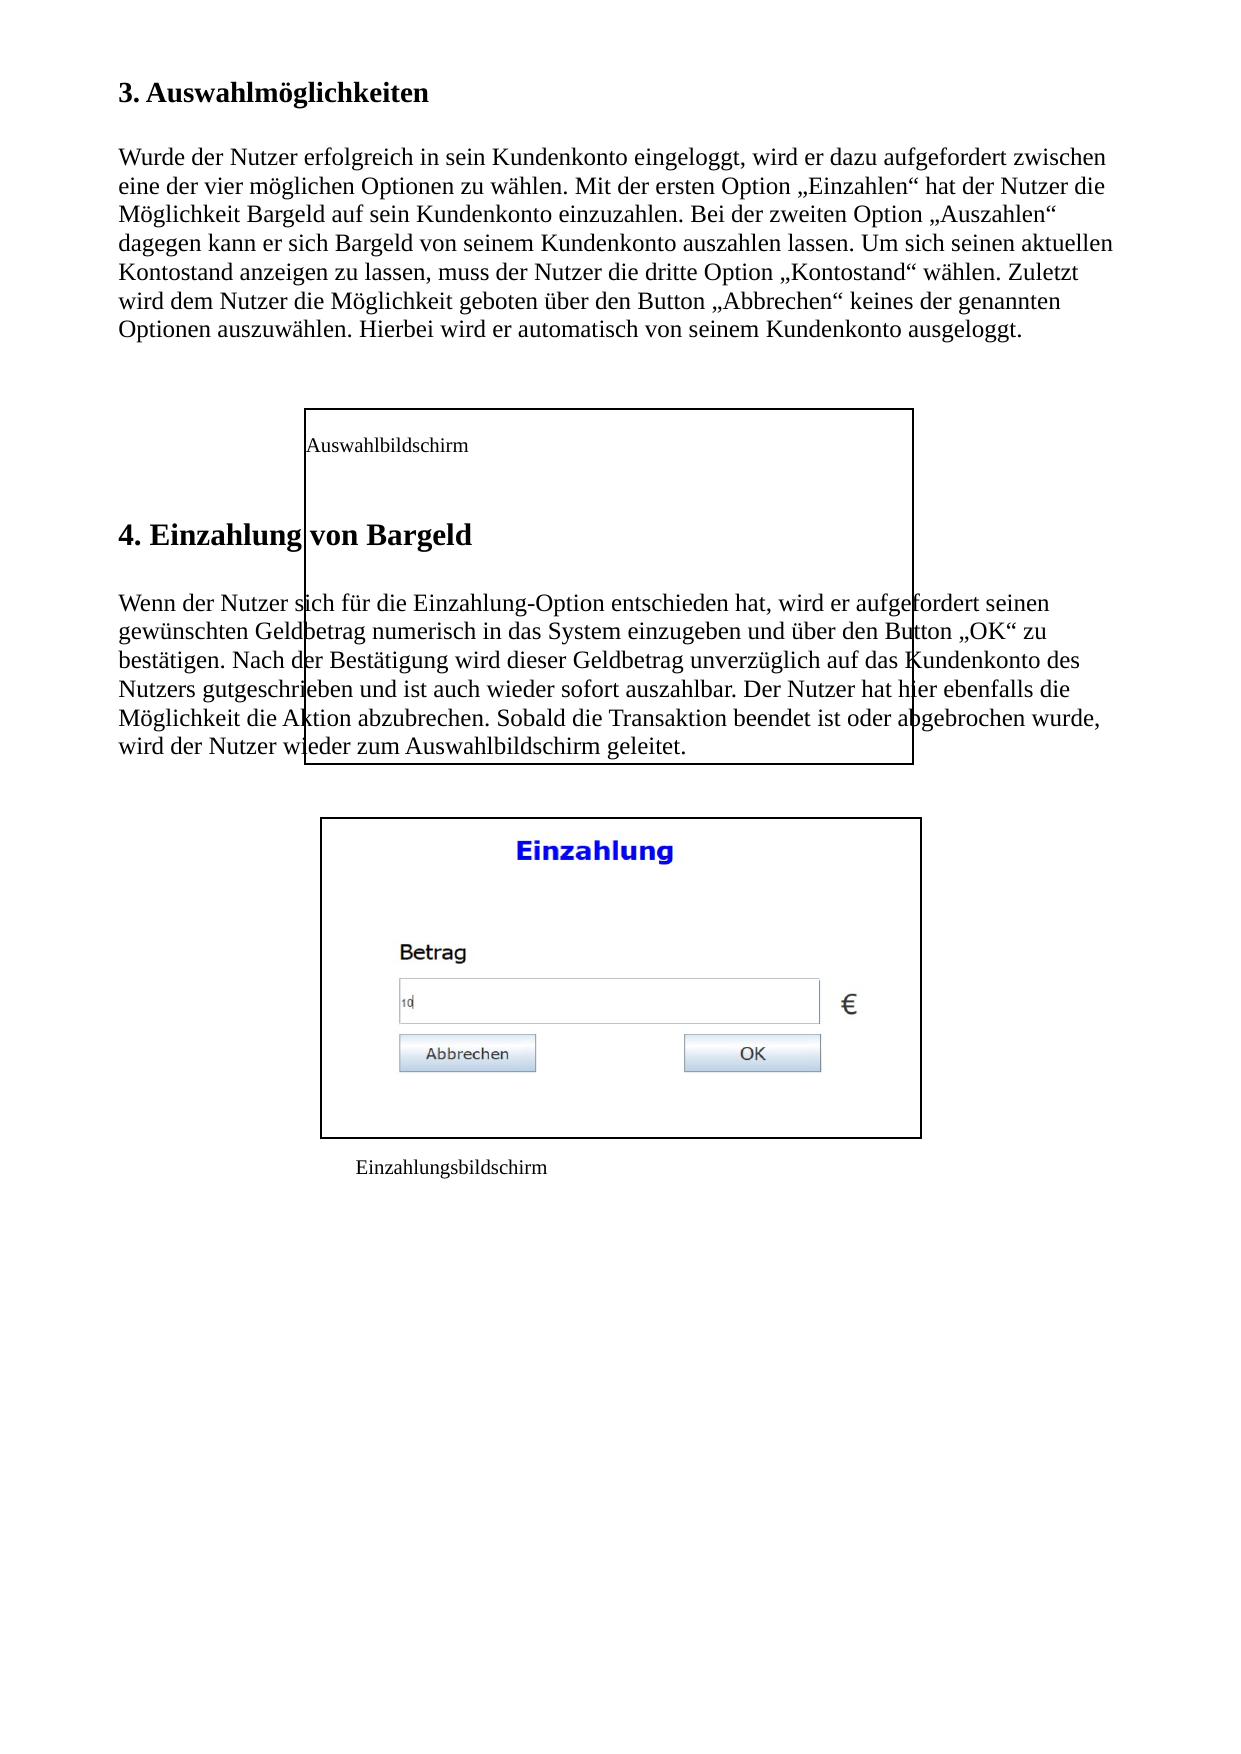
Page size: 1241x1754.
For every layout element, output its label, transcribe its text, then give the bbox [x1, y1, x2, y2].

text Wenn der Nutzer sich für die Einzahlung-Option entschieden hat, wird er aufgefordert seinen gewünschten Geldbetrag numerisch in das System einzugeben und über den Button „OK“ zu bestätigen. Nach der Bestätigung wird dieser Geldbetrag unverzüglich auf das Kundenkonto des Nutzers gutgeschrieben und ist auch wieder sofort auszahlbar. Der Nutzer hat hier ebenfalls die Möglichkeit die Aktion abzubrechen. Sobald die Transaktion beendet ist oder abgebrochen wurde, wird der Nutzer wieder zum Auswahlbildschirm geleitet. [118, 588, 304, 760]
text [118, 429, 304, 458]
text Wenn der Nutzer sich für die Einzahlung-Option entschieden hat, wird er aufgefordert seinen gewünschten Geldbetrag numerisch in das System einzugeben und über den Button „OK“ zu bestätigen. Nach der Bestätigung wird dieser Geldbetrag unverzüglich auf das Kundenkonto des Nutzers gutgeschrieben und ist auch wieder sofort auszahlbar. Der Nutzer hat hier ebenfalls die Möglichkeit die Aktion abzubrechen. Sobald die Transaktion beendet ist oder abgebrochen wurde, wird der Nutzer wieder zum Auswahlbildschirm geleitet. [914, 588, 1122, 760]
text [914, 516, 1122, 552]
picture [365, 811, 883, 817]
text [914, 429, 1122, 458]
text Wenn der Nutzer sich für die Einzahlung-Option entschieden hat, wird er aufgefordert seinen gewünschten Geldbetrag numerisch in das System einzugeben und über den Button „OK“ zu bestätigen. Nach der Bestätigung wird dieser Geldbetrag unverzüglich auf das Kundenkonto des Nutzers gutgeschrieben und ist auch wieder sofort auszahlbar. Der Nutzer hat hier ebenfalls die Möglichkeit die Aktion abzubrechen. Sobald die Transaktion beendet ist oder abgebrochen wurde, wird der Nutzer wieder zum Auswahlbildschirm geleitet. [306, 588, 912, 760]
text 4. Einzahlung [118, 516, 304, 552]
picture [365, 819, 883, 1119]
text Einzahlungsbildschirm [118, 1154, 1122, 1179]
text Auswahlbildschirm [306, 429, 912, 458]
text von Bargeld [306, 516, 912, 552]
text Wurde der Nutzer erfolgreich in sein Kundenkonto eingeloggt, wird er dazu aufgefordert zwischen eine der vier möglichen Optionen zu wählen. Mit der ersten Option „Einzahlen“ hat der Nutzer die Möglichkeit Bargeld auf sein Kundenkonto einzuzahlen. Bei der zweiten Option „Auszahlen“ dagegen kann er sich Bargeld von seinem Kundenkonto auszahlen lassen. Um sich seinen aktuellen Kontostand anzeigen zu lassen, muss der Nutzer die dritte Option „Kontostand“ wählen. Zuletzt wird dem Nutzer die Möglichkeit geboten über den Button „Abbrechen“ keines der genannten Optionen auszuwählen. Hierbei wird er automatisch von seinem Kundenkonto ausgeloggt. [118, 142, 1122, 343]
text 3. Auswahlmöglichkeiten [118, 75, 1122, 108]
